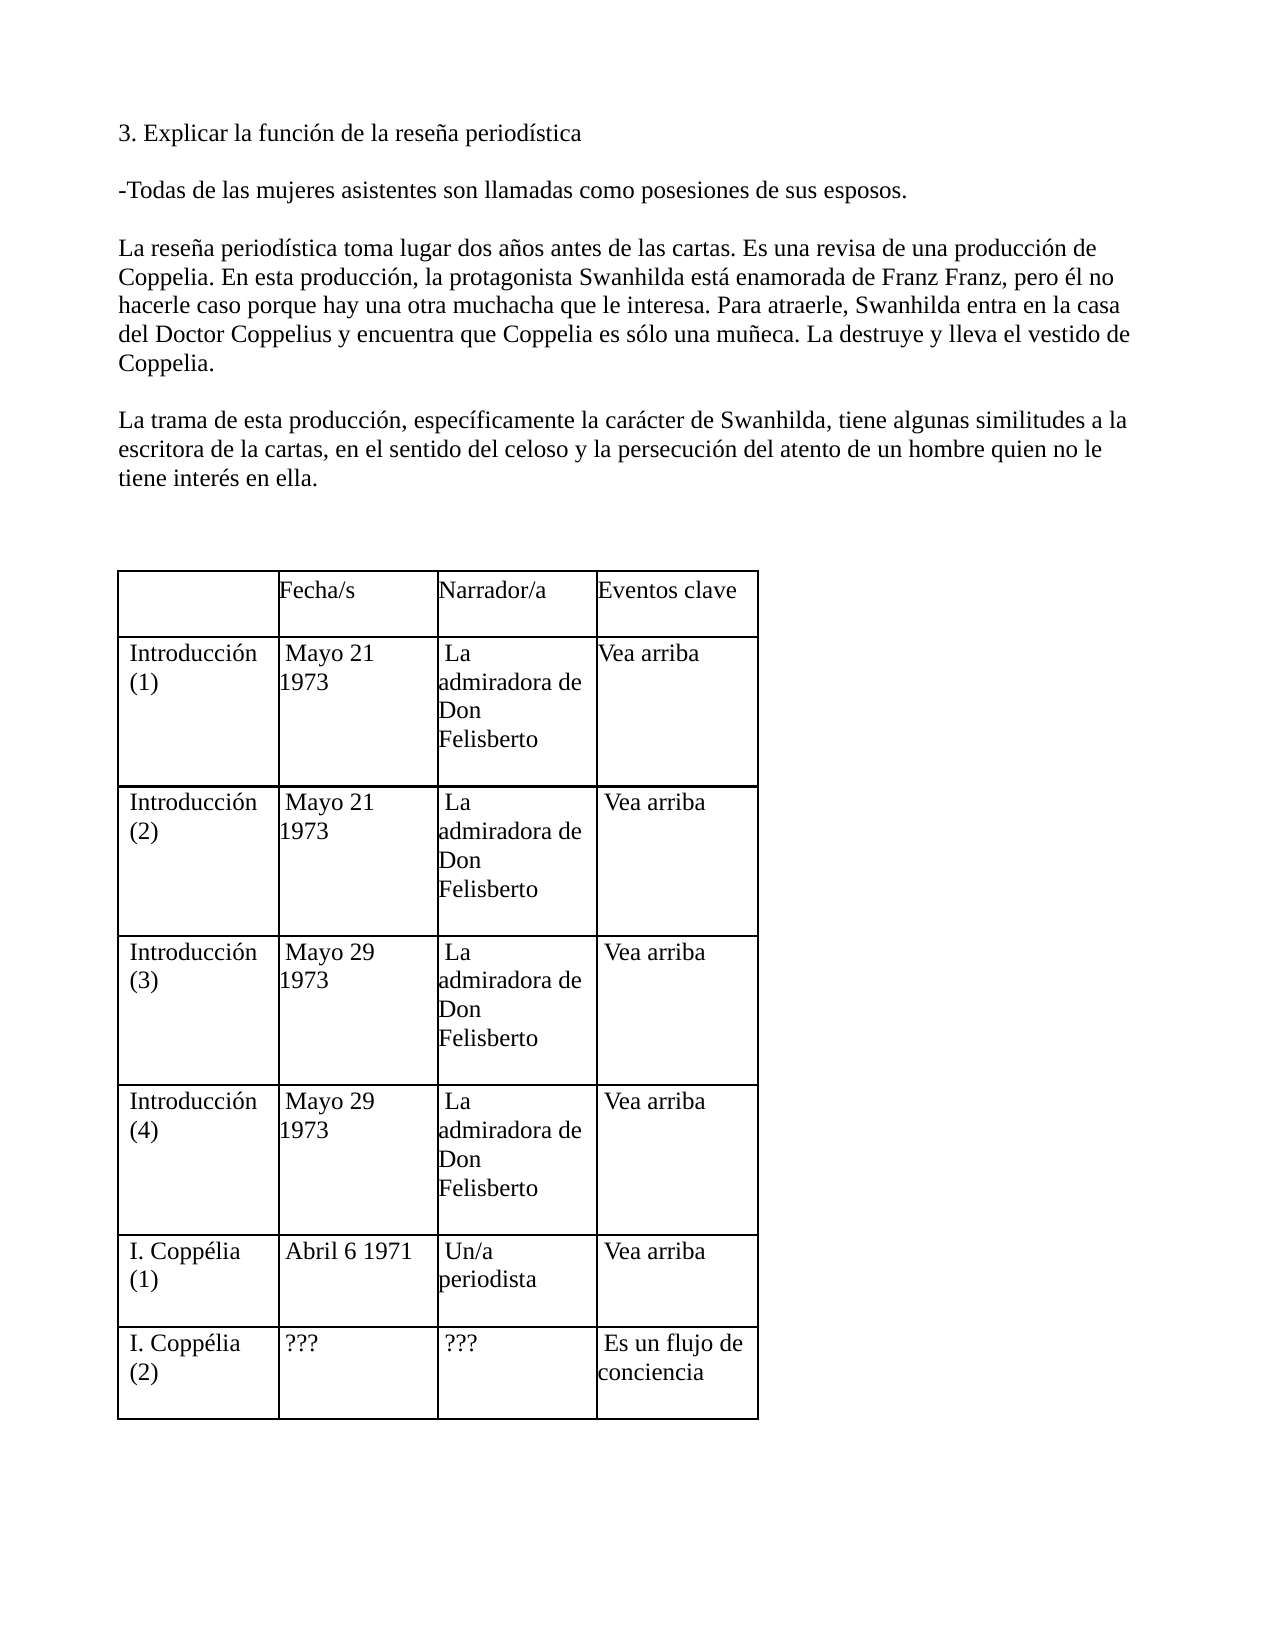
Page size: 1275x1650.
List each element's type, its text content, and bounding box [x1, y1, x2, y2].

table_cell Mayo 21 1973 [280, 788, 437, 935]
table_cell Introducción (3) [119, 937, 278, 1084]
table_cell Vea arriba [598, 1236, 757, 1326]
table_header Eventos clave [598, 572, 757, 636]
table_header Fecha/s [280, 572, 437, 636]
table_header Narrador/a [439, 572, 596, 636]
table_header [119, 572, 278, 636]
table_cell I. Coppélia (2) [119, 1328, 278, 1418]
table_cell La admiradora de Don Felisberto [439, 1086, 596, 1234]
text -Todas de las mujeres asistentes son llamadas como posesiones de sus esposos. [118, 176, 1157, 204]
table_cell Mayo 29 1973 [280, 937, 437, 1084]
table_cell Vea arriba [598, 937, 757, 1084]
table_cell Mayo 29 1973 [280, 1086, 437, 1234]
text La trama de esta producción, específicamente la carácter de Swanhilda, tiene algunas similitudes a la escritora de la cartas, en el sentido del celoso y la persecución del atento de un hombre quien no le tiene interés en ella. [118, 406, 1157, 492]
table_cell Vea arriba [598, 788, 757, 935]
table_cell Es un flujo de conciencia [598, 1328, 757, 1418]
table_cell Vea arriba [598, 1086, 757, 1234]
table_cell Un/a periodista [439, 1236, 596, 1326]
table_cell Introducción (1) [119, 638, 278, 785]
table_cell ??? [280, 1328, 437, 1418]
table_cell ??? [439, 1328, 596, 1418]
table_cell Abril 6 1971 [280, 1236, 437, 1326]
text La reseña periodística toma lugar dos años antes de las cartas. Es una revisa de una producción de Coppelia. En esta producción, la protagonista Swanhilda está enamorada de Franz Franz, pero él no hacerle caso porque hay una otra muchacha que le interesa. Para atraerle, Swanhilda entra en la casa del Doctor Coppelius y encuentra que Coppelia es sólo una muñeca. La destruye y lleva el vestido de Coppelia. [118, 233, 1157, 377]
table_cell La admiradora de Don Felisberto [439, 937, 596, 1084]
table_cell Introducción (2) [119, 788, 278, 935]
table_cell Mayo 21 1973 [280, 638, 437, 785]
table_cell Vea arriba [598, 638, 757, 785]
table_cell I. Coppélia (1) [119, 1236, 278, 1326]
text 3. Explicar la función de la reseña periodística [118, 118, 1157, 147]
table_cell Introducción (4) [119, 1086, 278, 1234]
table_cell La admiradora de Don Felisberto [439, 638, 596, 785]
table_cell La admiradora de Don Felisberto [439, 788, 596, 935]
